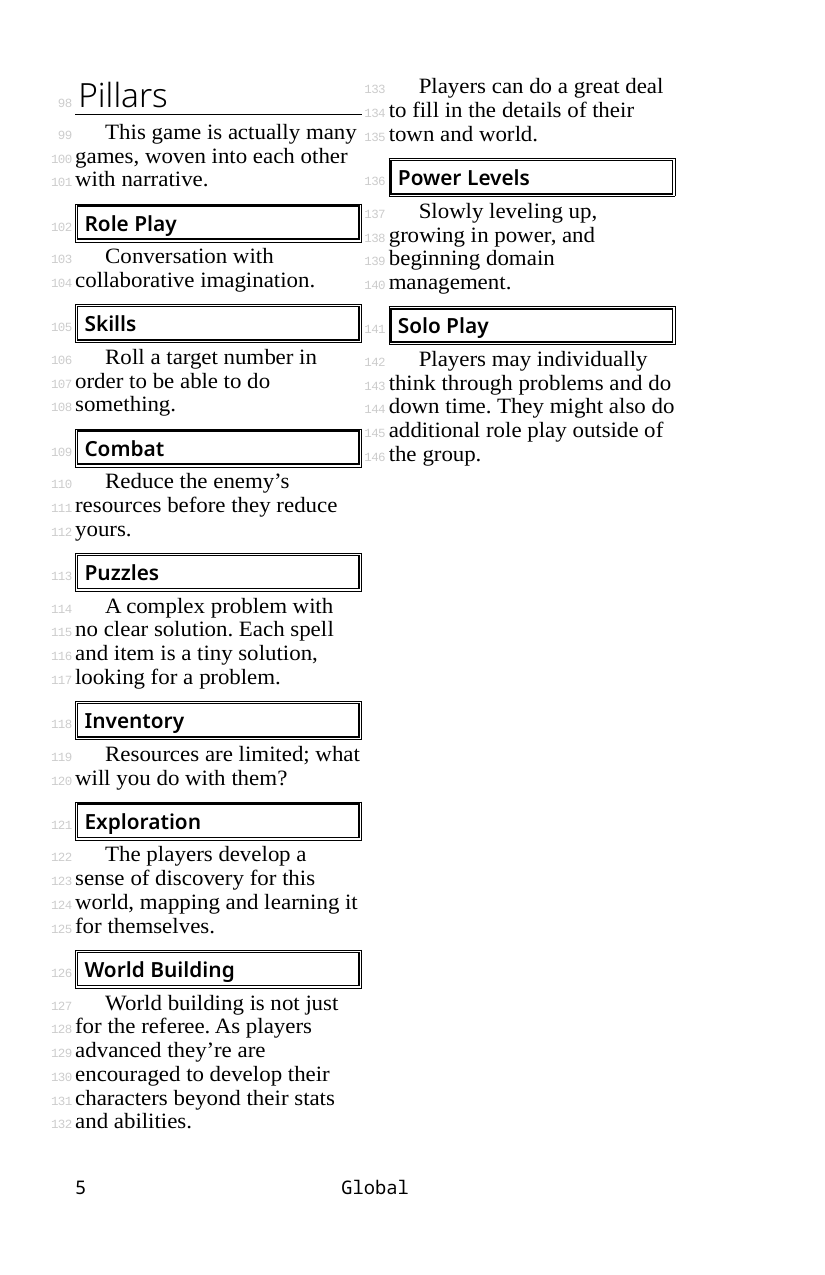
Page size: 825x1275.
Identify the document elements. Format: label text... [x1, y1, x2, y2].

text Roll a target number in order to be able to do something. [75, 345, 362, 417]
subtitle Exploration [78, 805, 358, 837]
text The players develop a sense of discovery for this world, mapping and learning it for themselves. [75, 843, 362, 938]
subtitle pillars [75, 75, 362, 114]
subtitle Combat [78, 432, 358, 463]
text Conversation with collaborative imagination. [75, 245, 362, 292]
subtitle Solo Play [392, 310, 672, 341]
text Slowly leveling up, growing in power, and beginning domain management. [388, 199, 675, 294]
text Resources are limited; what will you do with them? [75, 742, 362, 790]
text Players may individually think through problems and do down time. They might also do additional role play outside of the group. [388, 347, 675, 466]
subtitle Role Play [78, 207, 358, 238]
text World building is not just for the referee. As players advanced they’re are encouraged to develop their characters beyond their stats and abilities. [75, 991, 362, 1133]
text A complex problem with no clear solution. Each spell and item is a tiny solution, looking for a problem. [75, 594, 362, 689]
text This game is actually many games, woven into each other with narrative. [75, 120, 362, 192]
text Players can do a great deal to fill in the details of their town and world. [388, 75, 675, 146]
subtitle Power Levels [392, 161, 672, 193]
text Reduce the enemy’s resources before they reduce yours. [75, 470, 362, 541]
